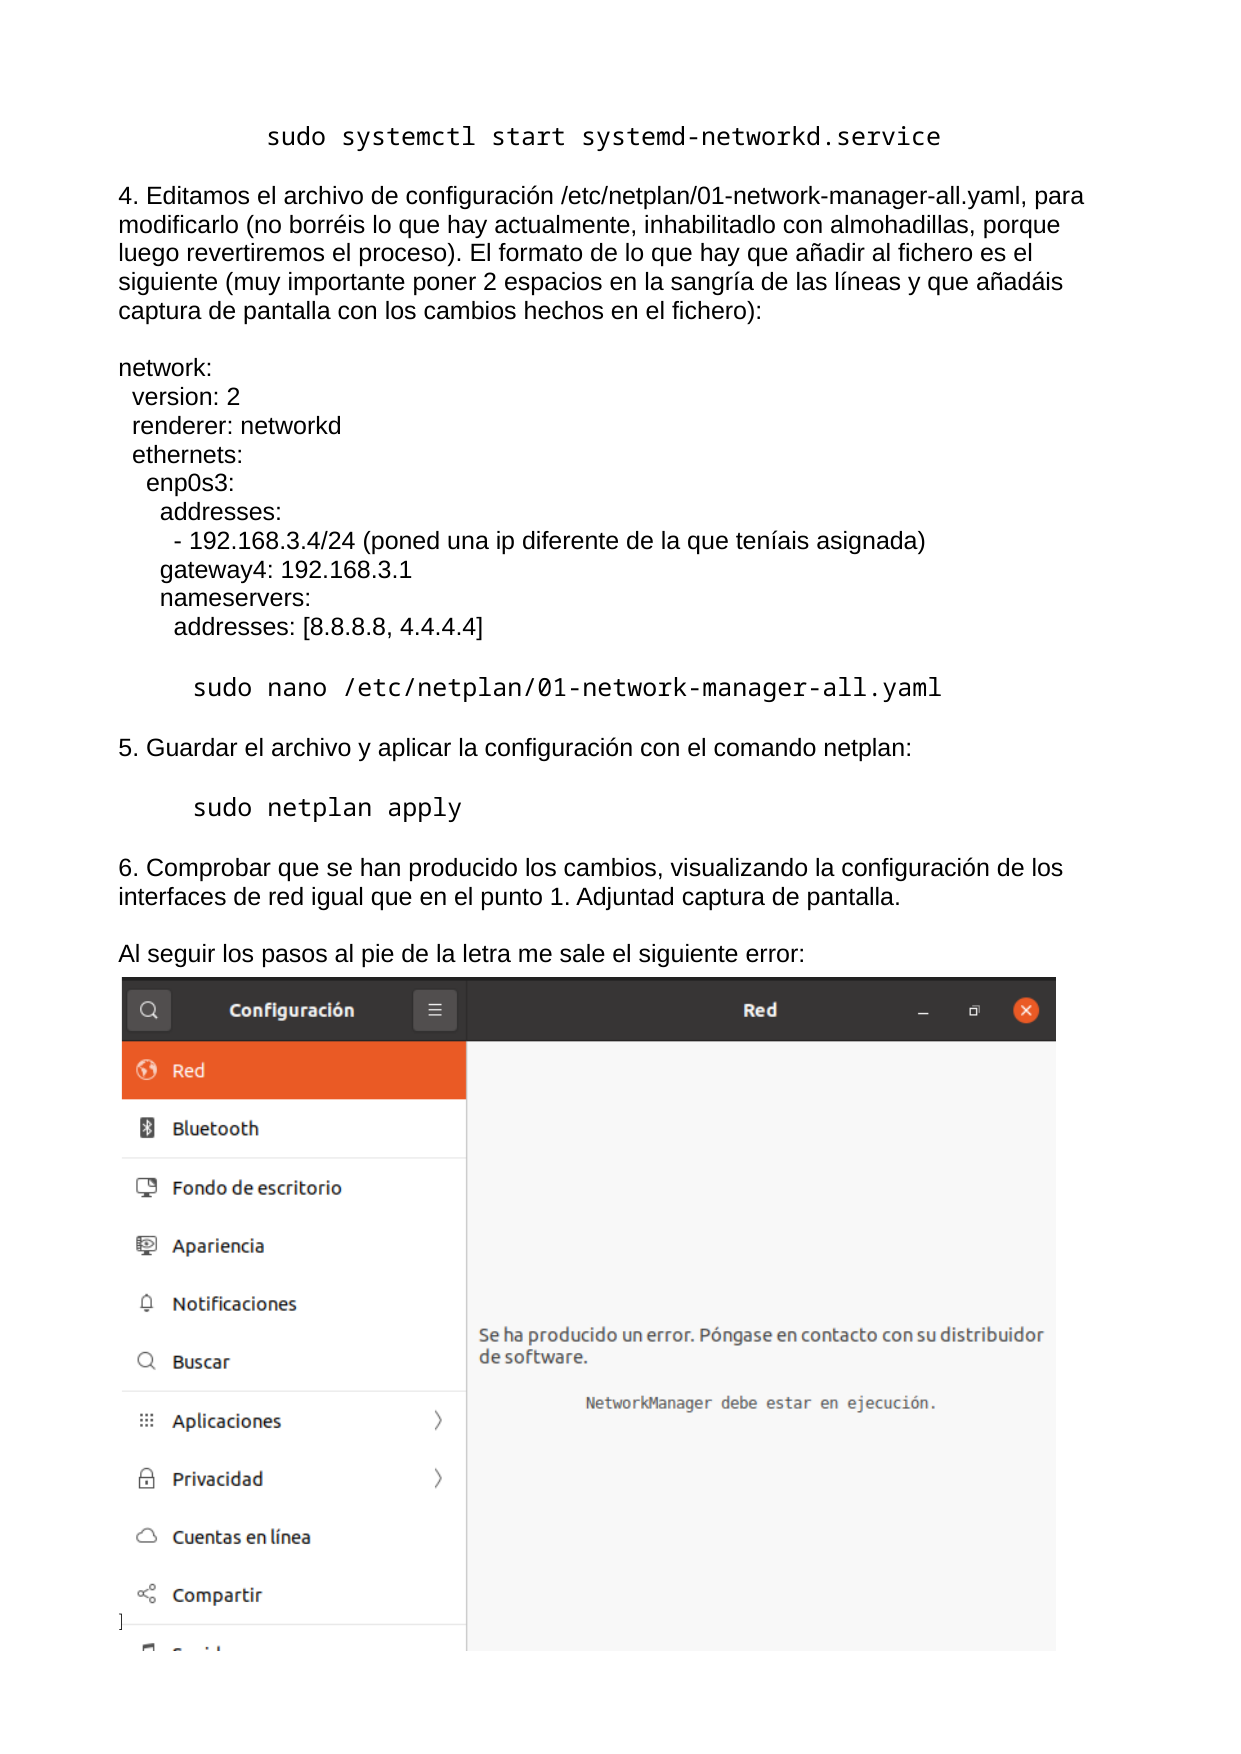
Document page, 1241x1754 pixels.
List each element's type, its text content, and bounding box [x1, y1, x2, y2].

text enp0s3: [118, 468, 1122, 497]
text 6. Comprobar que se han producido los cambios, visualizando la configuración de los interfaces de red igual que en el punto 1. Adjuntad captura de pantalla. [118, 853, 1122, 910]
text renderer: networkd [118, 411, 1122, 440]
text 5. Guardar el archivo y aplicar la configuración con el comando netplan: [118, 732, 1122, 761]
text ethernets: [118, 440, 1122, 468]
text Al seguir los pasos al pie de la letra me sale el siguiente error: [118, 939, 1122, 968]
picture [121, 977, 1056, 1651]
text sudo nano /etc/netplan/01-network-manager-all.yaml [118, 670, 1122, 704]
text version: 2 [118, 382, 1122, 411]
text addresses: [8.8.8.8, 4.4.4.4] [118, 612, 1122, 641]
text sudo netplan apply [118, 790, 1122, 824]
text gateway4: 192.168.3.1 [118, 555, 1122, 583]
text 4. Editamos el archivo de configuración /etc/netplan/01-network-manager-all.yaml, para modificarlo (no borréis lo que hay actualmente, inhabilitadlo con almohadillas, porque luego revertiremos el proceso). El formato de lo que hay que añadir al fichero es el siguiente (muy importante poner 2 espacios en la sangría de las líneas y que añadáis captura de pantalla con los cambios hechos en el fichero): [118, 181, 1122, 325]
text - 192.168.3.4/24 (poned una ip diferente de la que teníais asignada) [118, 526, 1122, 555]
text sudo systemctl start systemd-networkd.service [118, 118, 1122, 152]
text nameservers: [118, 583, 1122, 612]
text network: [118, 353, 1122, 382]
text addresses: [118, 497, 1122, 526]
